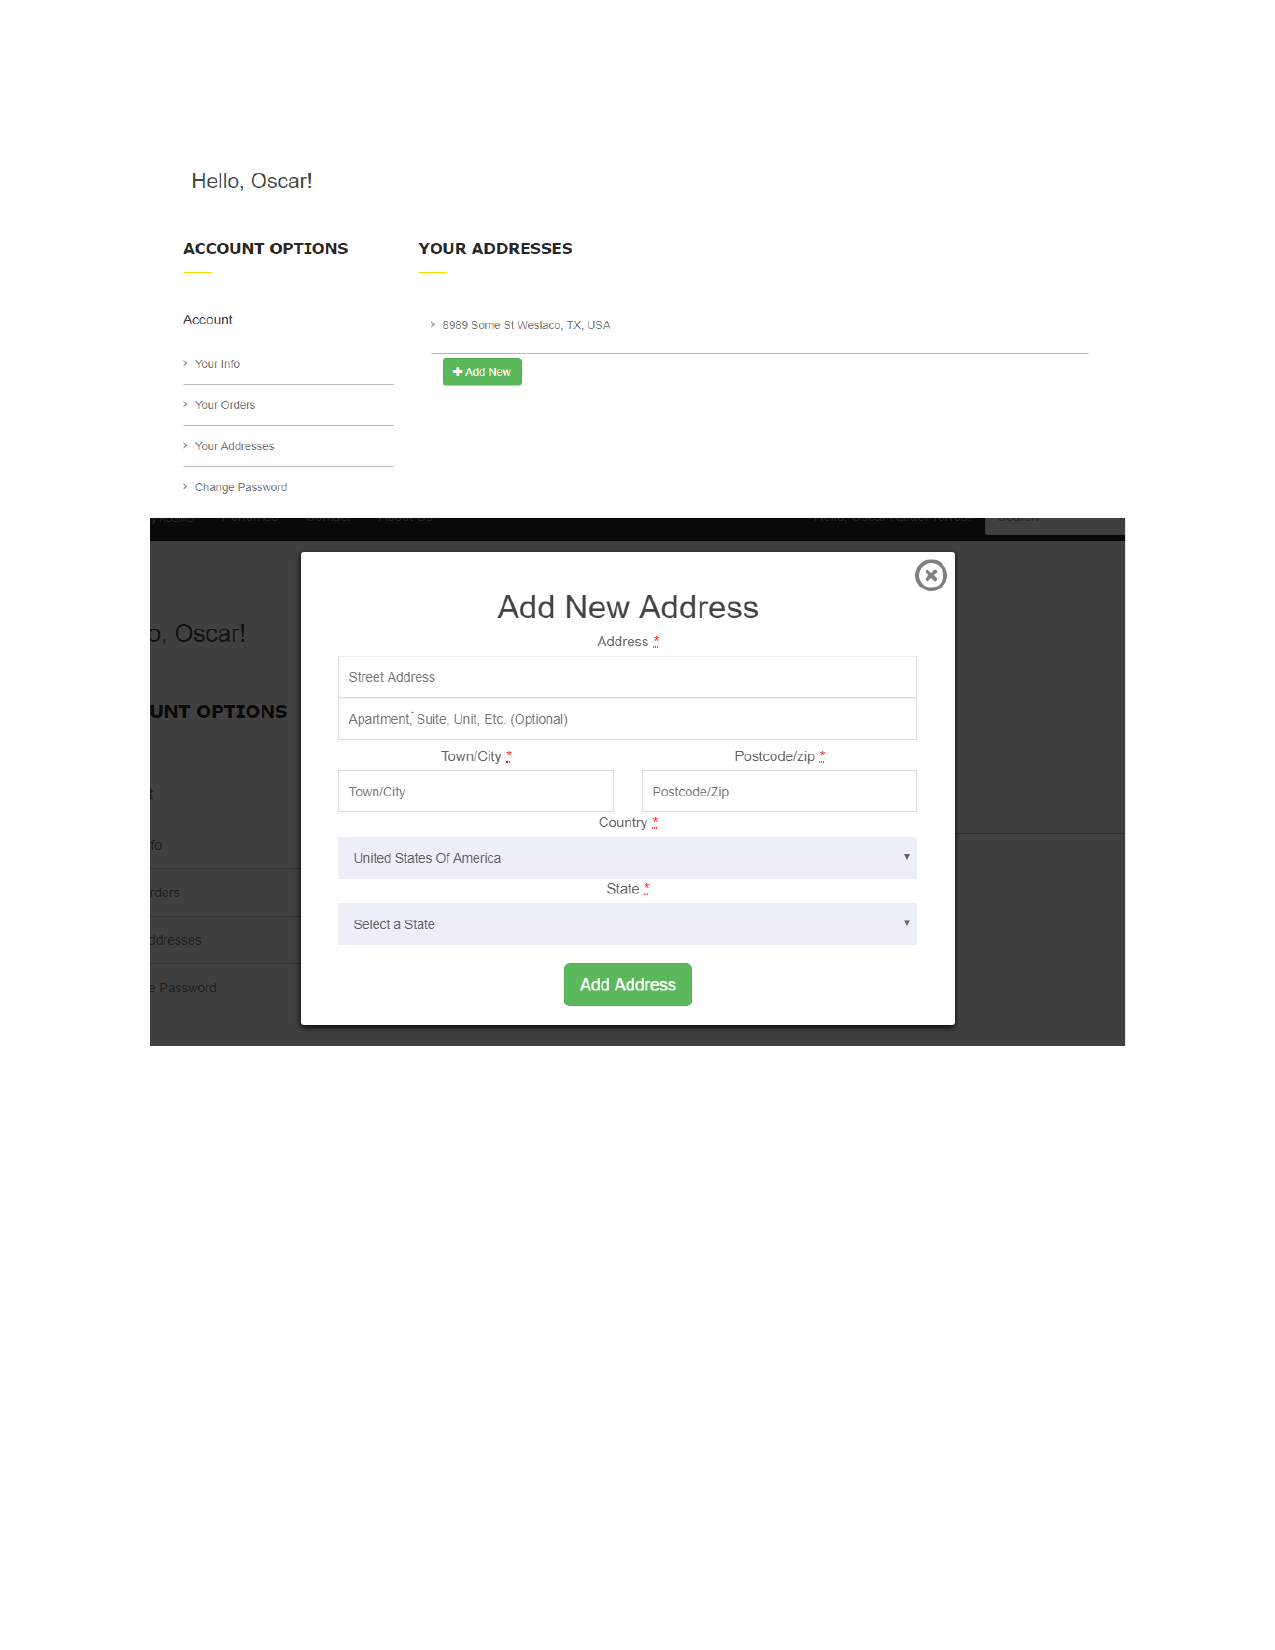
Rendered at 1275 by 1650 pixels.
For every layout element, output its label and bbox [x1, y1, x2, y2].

picture [150, 150, 1125, 1046]
